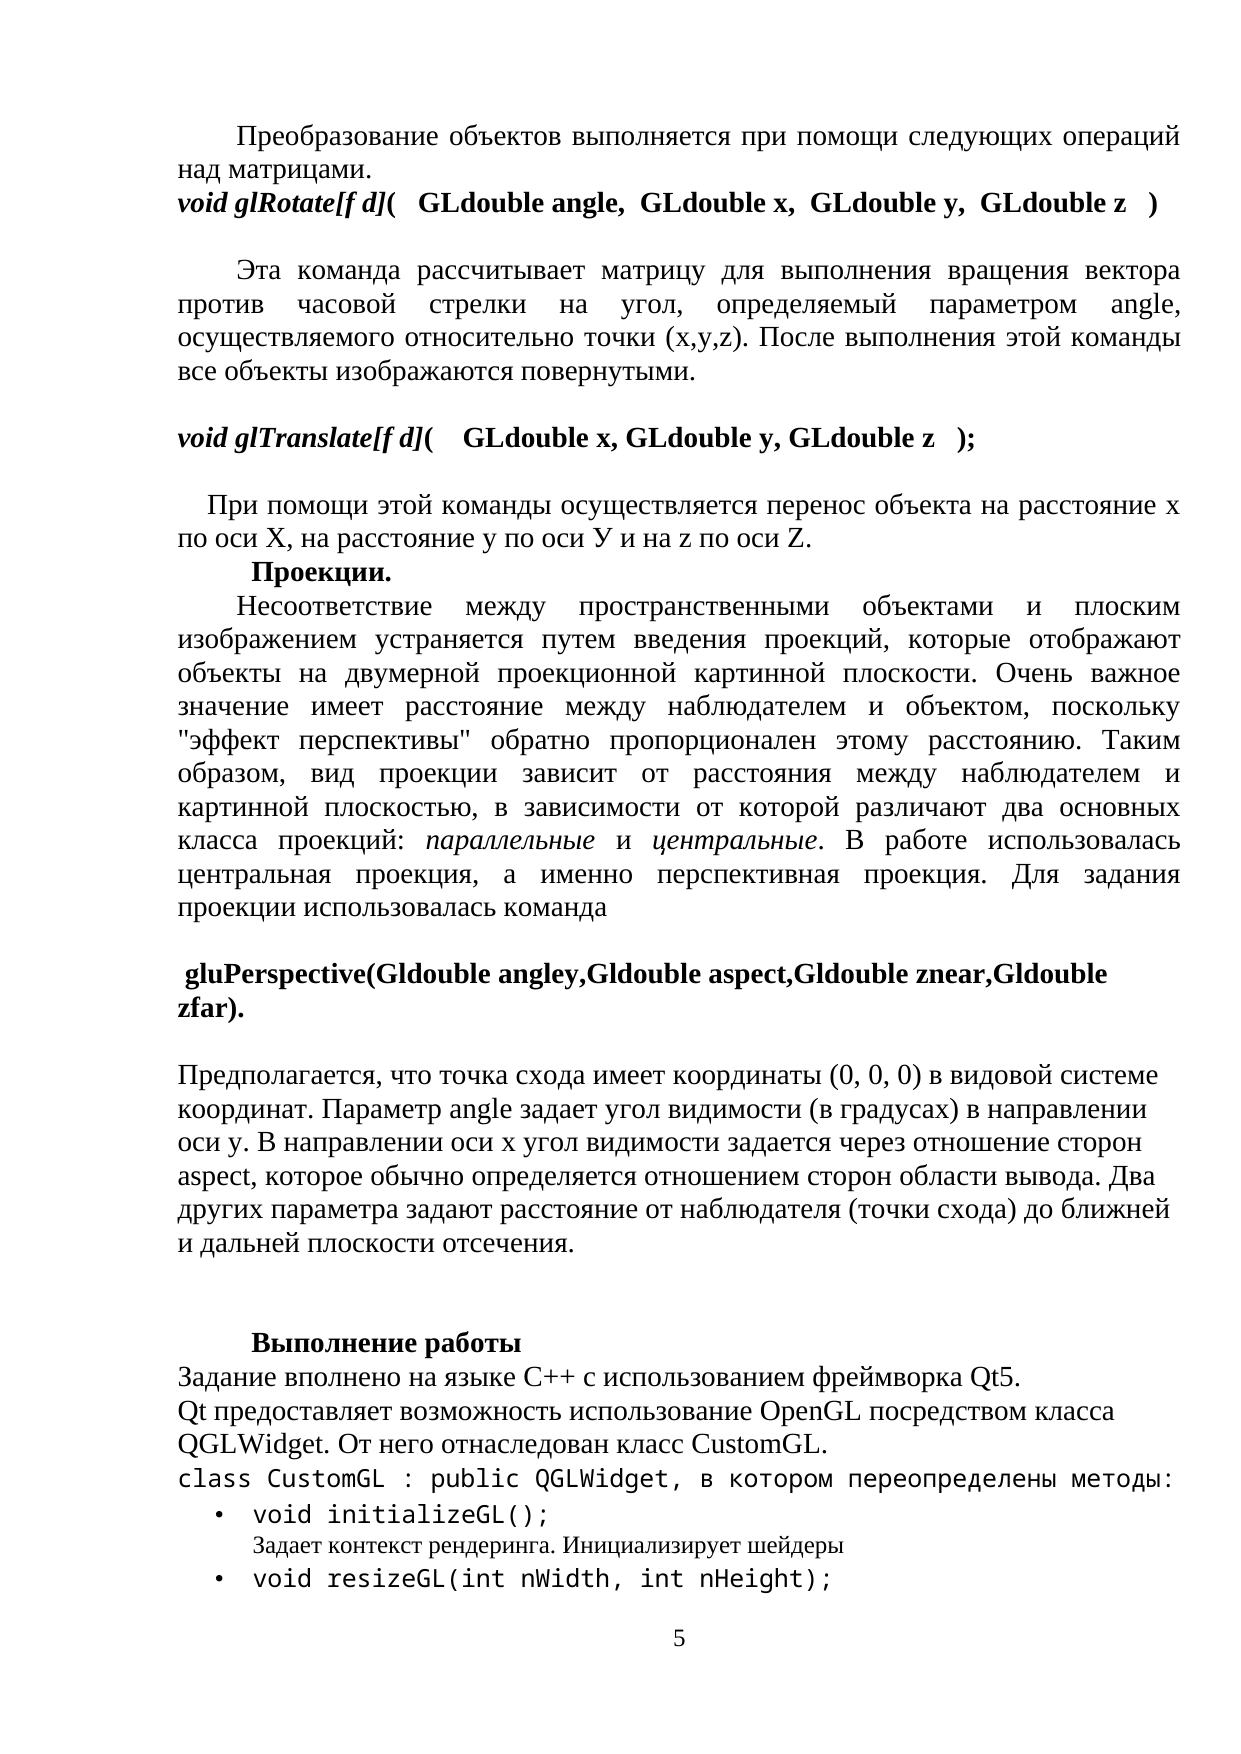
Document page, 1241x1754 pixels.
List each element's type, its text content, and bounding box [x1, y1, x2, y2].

text Проекции. [177, 554, 1181, 588]
text gluPerspective(Gldouble angley,Gldouble aspect,Gldouble znear,Gldouble zfar). [177, 957, 1181, 1024]
text При помощи этой команды осуществляется перенос объекта на расстояние х по оси Х, на расстояние у по оси У и на z по оси Z. [177, 487, 1181, 554]
list void initializeGL(); [215, 1495, 1181, 1531]
text Эта команда рассчитывает матрицу для выполнения вращения вектора против часовой стрелки на угол, определяемый параметром angle, осуществляемого относительно точки (x,y,z). После выполнения этой команды все объекты изображаются повернутыми. [177, 252, 1181, 386]
text class CustomGL : public QGLWidget, в котором переопределены методы: [177, 1460, 1181, 1495]
text void glTranslate[f d]( GLdouble x, GLdouble y, GLdouble z ); [177, 420, 1181, 453]
text Предполагается, что точка схода имеет координаты (0, 0, 0) в видовой системе координат. Параметр angle задает угол видимости (в градусах) в направлении оси y. В направлении оси x угол видимости задается через отношение сторон aspect, которое обычно определяется отношением сторон области вывода. Два других параметра задают расстояние от наблюдателя (точки схода) до ближней и дальней плоскости отсечения. [177, 1057, 1181, 1258]
text Преобразование объектов выполняется при помощи следующих операций над матрицами. [177, 118, 1181, 185]
text Задание вполнено на языке C++ с использованием фреймворка Qt5. [177, 1359, 1181, 1393]
list void resizeGL(int nWidth, int nHeight); [215, 1559, 1181, 1595]
text void glRotate[f d]( GLdouble angle, GLdouble x, GLdouble y, GLdouble z ) [177, 185, 1181, 219]
text Несоответствие между пространственными объектами и плоским изображением устраняется путем введения проекций, которые отображают объекты на двумерной проекционной картинной плоскости. Очень важное значение имеет расстояние между наблюдателем и объектом, поскольку "эффект перспективы" обратно пропорционален этому расстоянию. Таким образом, вид проекции зависит от расстояния между наблюдателем и картинной плоскостью, в зависимости от которой различают два основных класса проекций: параллельные и центральные. В работе использовалась центральная проекция, а именно перспективная проекция. Для задания проекции использовалась команда [177, 588, 1181, 923]
text Выполнение работы [177, 1326, 1181, 1359]
text Qt предоставляет возможность использование OpenGL посредством класса QGLWidget. От него отнаследован класс CustomGL. [177, 1393, 1181, 1460]
list Задает контекст рендеринга. Инициализирует шейдеры [215, 1531, 1181, 1559]
